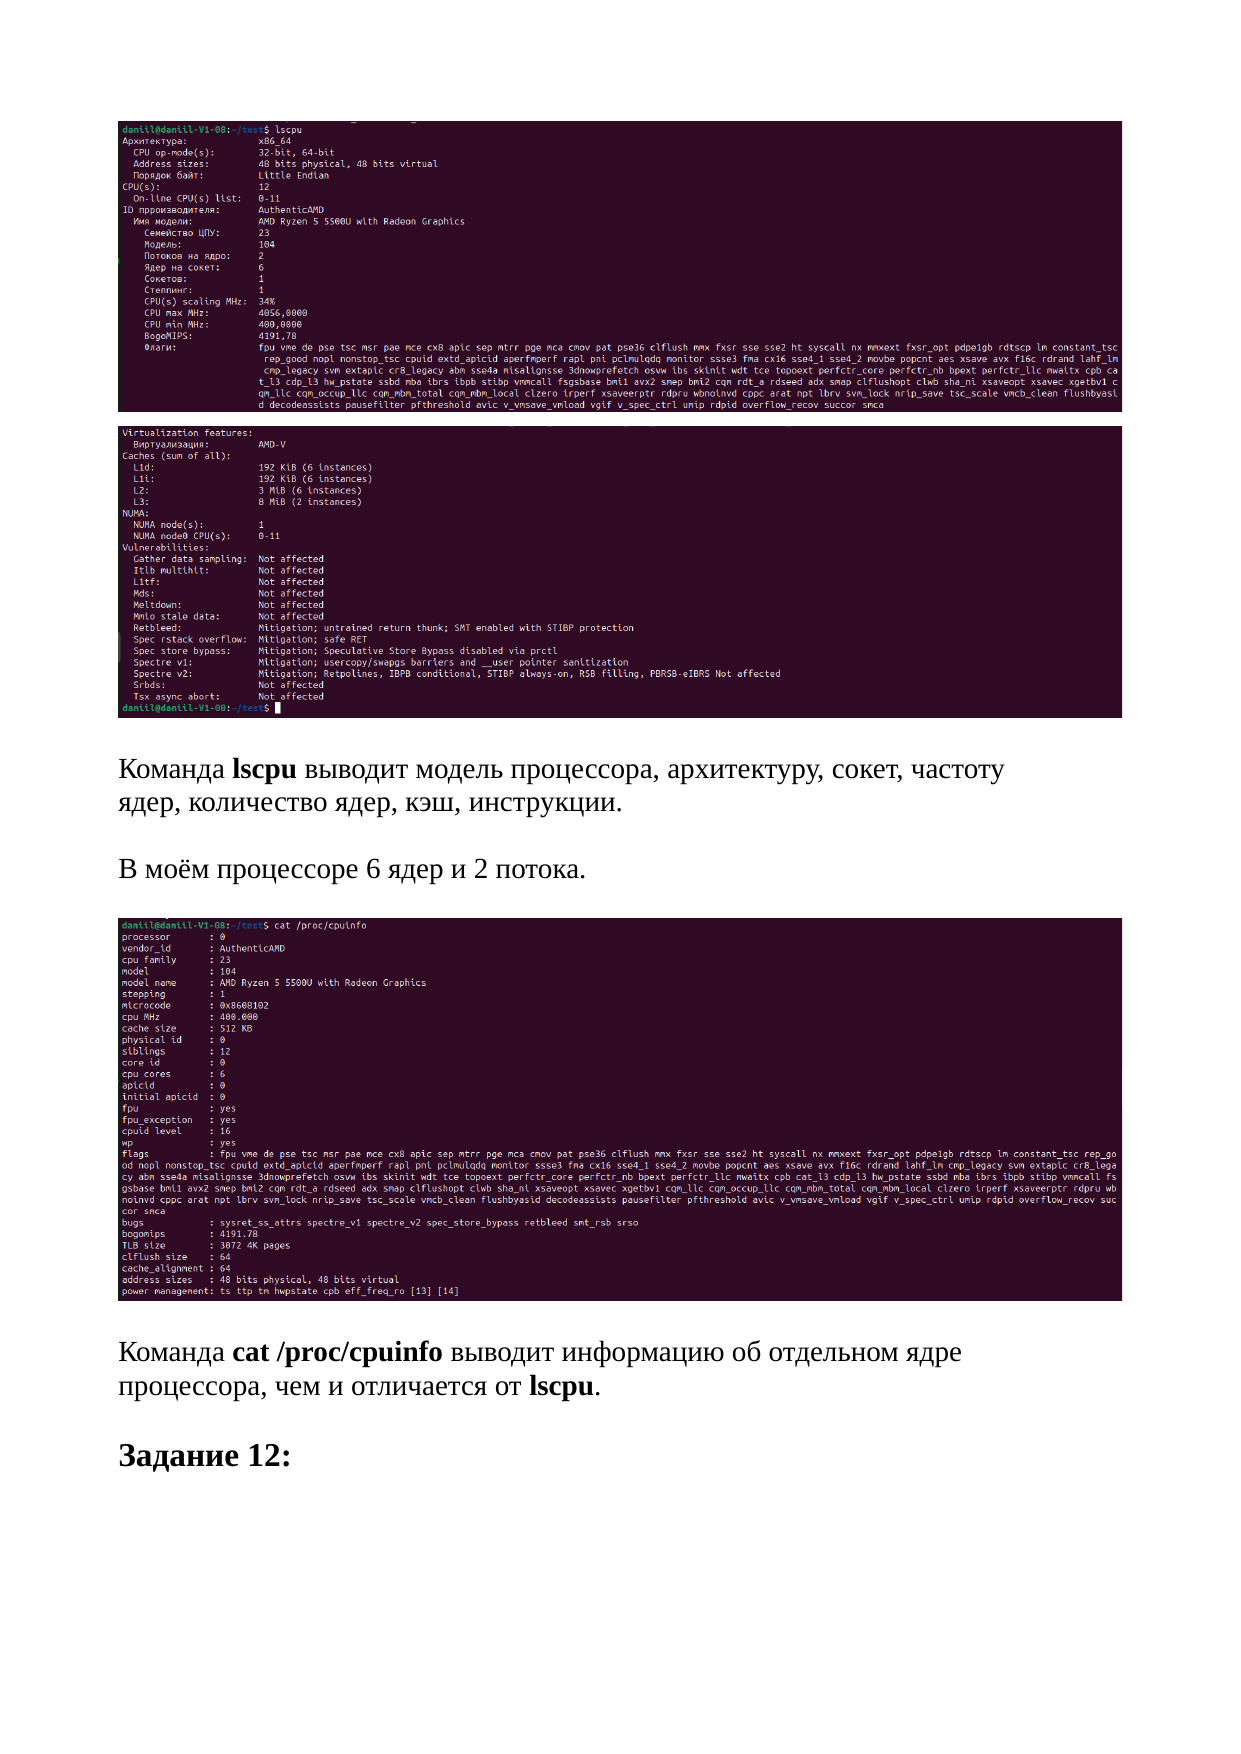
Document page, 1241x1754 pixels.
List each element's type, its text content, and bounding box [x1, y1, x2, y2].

text Задание 12: [118, 1435, 1122, 1473]
text Команда lscpu выводит модель процессора, архитектуру, сокет, частоту [118, 751, 1122, 784]
text ядер, количество ядер, кэш, инструкции. [118, 784, 1122, 818]
text В моём процессоре 6 ядер и 2 потока. [118, 851, 1122, 885]
text Команда cat /proc/cpuinfo выводит информацию об отдельном ядре [118, 1334, 1122, 1368]
picture [118, 918, 1123, 1301]
picture [118, 121, 1123, 412]
picture [118, 426, 1123, 718]
text процессора, чем и отличается от lscpu. [118, 1368, 1122, 1401]
